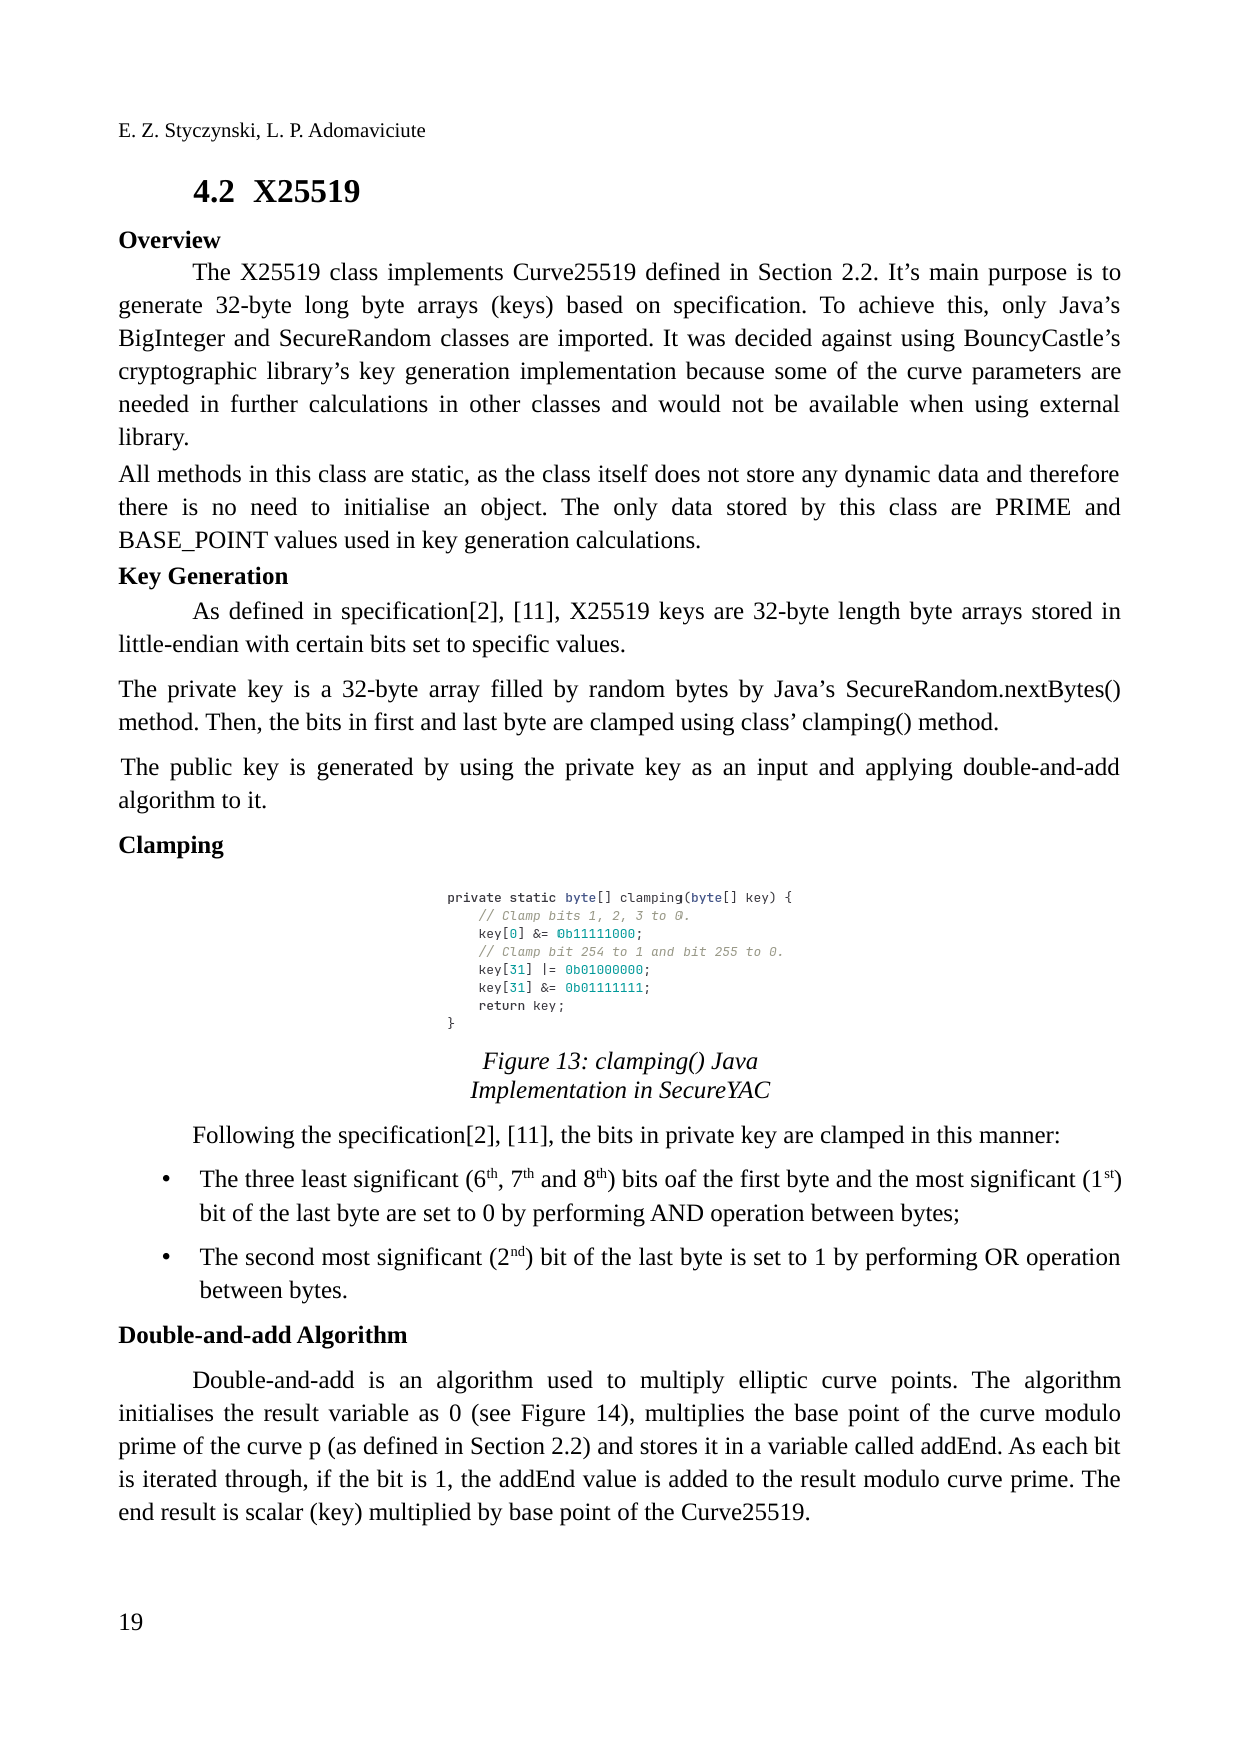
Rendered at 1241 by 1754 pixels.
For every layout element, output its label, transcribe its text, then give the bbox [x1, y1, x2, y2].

picture [438, 887, 803, 1034]
subtitle Overview [118, 225, 1122, 254]
subtitle X25519 [193, 172, 1122, 210]
text The private key is a 32-byte array filled by random bytes by Java’s SecureRandom.nextBytes() method. Then, the bits in first and last byte are clamped using class’ clamping() method. [118, 674, 1122, 736]
text The public key is generated by using the private key as an input and applying double-and-add algorithm to it. [118, 752, 1122, 814]
list The three least significant (6th, 7th and 8th) bits oaf the first byte and the most significant (1st) bit of the last byte are set to 0 by performing AND operation between bytes; [162, 1164, 1122, 1226]
text Double-and-add Algorithm [118, 1320, 1122, 1349]
text Following the specification[2], [11], the bits in private key are clamped in this manner: [118, 1120, 1122, 1148]
text Clamping [118, 830, 1122, 859]
list The second most significant (2nd) bit of the last byte is set to 1 by performing OR operation between bytes. [162, 1242, 1122, 1304]
text Double-and-add is an algorithm used to multiply elliptic curve points. The algorithm initialises the result variable as 0 (see Figure 14), multiplies the base point of the curve modulo prime of the curve p (as defined in Section 2.2) and stores it in a variable called addEnd. As each bit is iterated through, if the bit is 1, the addEnd value is added to the result modulo curve prime. The end result is scalar (key) multiplied by base point of the Curve25519. [118, 1365, 1122, 1526]
subtitle Key Generation [118, 561, 1122, 590]
text As defined in specification[2], [11], X25519 keys are 32-byte length byte arrays stored in little-endian with certain bits set to specific values. [118, 596, 1122, 658]
text All methods in this class are static, as the class itself does not store any dynamic data and therefore there is no need to initialise an object. The only data stored by this class are PRIME and BASE_POINT values used in key generation calculations. [118, 459, 1122, 553]
text The X25519 class implements Curve25519 defined in Section 2.2. It’s main purpose is to generate 32-byte long byte arrays (keys) based on specification. To achieve this, only Java’s BigInteger and SecureRandom classes are imported. It was decided against using BouncyCastle’s cryptographic library’s key generation implementation because some of the curve parameters are needed in further calculations in other classes and would not be available when using external library. [118, 257, 1122, 451]
text Figure 13: clamping() Java Implementation in SecureYAC [438, 1034, 802, 1103]
